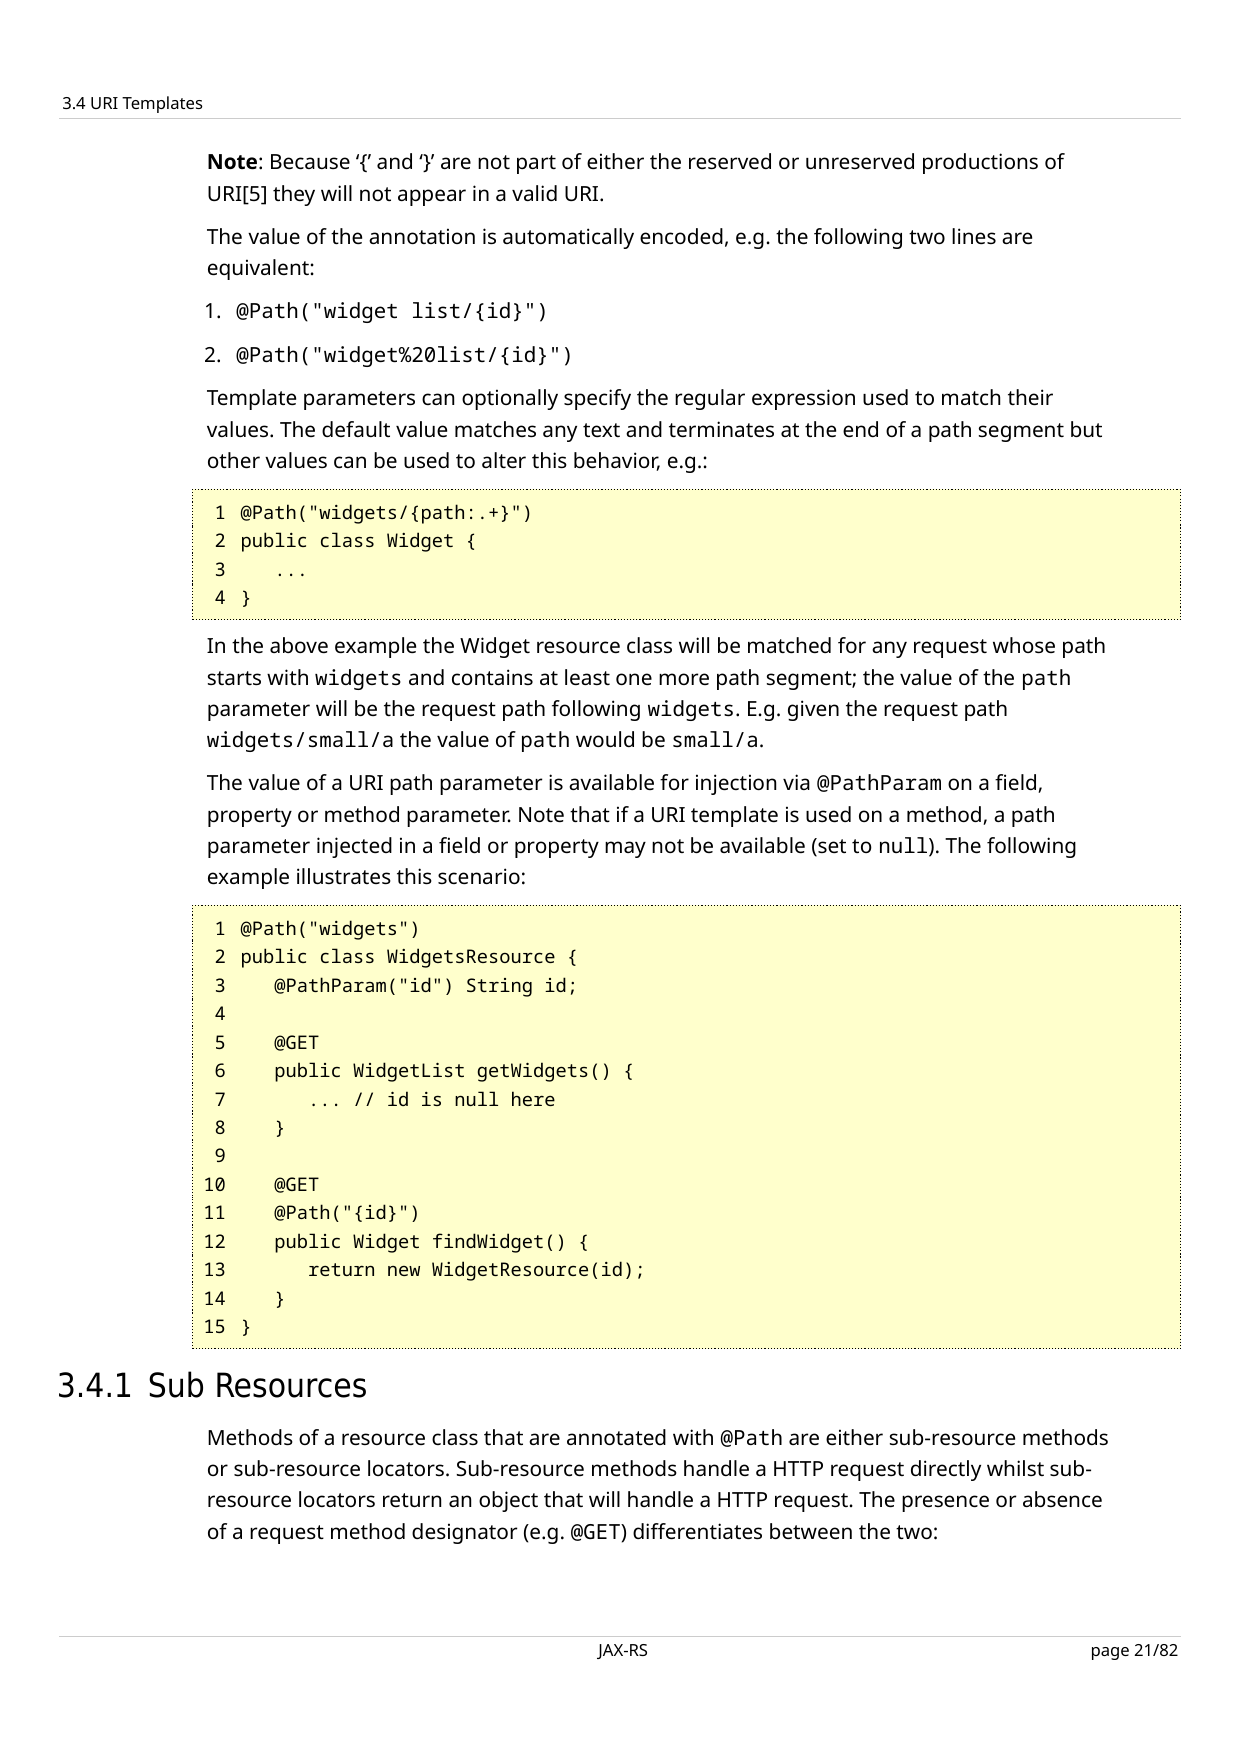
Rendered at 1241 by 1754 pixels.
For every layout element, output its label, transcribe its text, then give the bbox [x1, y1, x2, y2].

list @Path("widget%20list/{id}") [221, 340, 1181, 368]
text The value of a URI path parameter is available for injection via @PathParam on a field, property or method parameter. Note that if a URI template is used on a method, a path parameter injected in a field or property may not be available (set to null). The following example illustrates this scenario: [207, 768, 1122, 891]
list public Widget findWidget() { [192, 1218, 1181, 1246]
list @Path("{id}") [192, 1189, 1181, 1218]
subtitle Sub Resources [133, 1367, 1181, 1405]
list @GET [192, 1019, 1181, 1047]
text In the above example the Widget resource class will be matched for any request whose path starts with widgets and contains at least one more path segment; the value of the path parameter will be the request path following widgets. E.g. given the request path widgets/small/a the value of path would be small/a. [207, 632, 1122, 754]
list public class WidgetsResource { [192, 934, 1181, 962]
list ... // id is null here [192, 1076, 1181, 1104]
list } [192, 574, 1181, 620]
list return new WidgetResource(id); [192, 1246, 1181, 1275]
text Note: Because ‘{’ and ‘}’ are not part of either the reserved or unreserved productions of URI[5] they will not appear in a valid URI. [207, 147, 1122, 207]
list } [192, 1104, 1181, 1133]
list } [192, 1275, 1181, 1303]
list public class Widget { [192, 517, 1181, 546]
text Template parameters can optionally specify the regular expression used to match their values. The default value matches any text and terminates at the end of a path segment but other values can be used to alter this behavior, e.g.: [207, 383, 1122, 474]
list public WidgetList getWidgets() { [192, 1047, 1181, 1076]
list @GET [192, 1161, 1181, 1189]
text The value of the annotation is automatically encoded, e.g. the following two lines are equivalent: [207, 222, 1122, 281]
list @Path("widgets") [192, 905, 1181, 934]
list ... [192, 546, 1181, 574]
list @Path("widgets/{path:.+}") [192, 489, 1181, 517]
list @Path("widget list/{id}") [221, 296, 1181, 324]
list } [192, 1303, 1181, 1349]
text Methods of a resource class that are annotated with @Path are either sub-resource methods or sub-resource locators. Sub-resource methods handle a HTTP request directly whilst sub-resource locators return an object that will handle a HTTP request. The presence or absence of a request method designator (e.g. @GET) differentiates between the two: [207, 1423, 1122, 1545]
list @PathParam("id") String id; [192, 962, 1181, 991]
